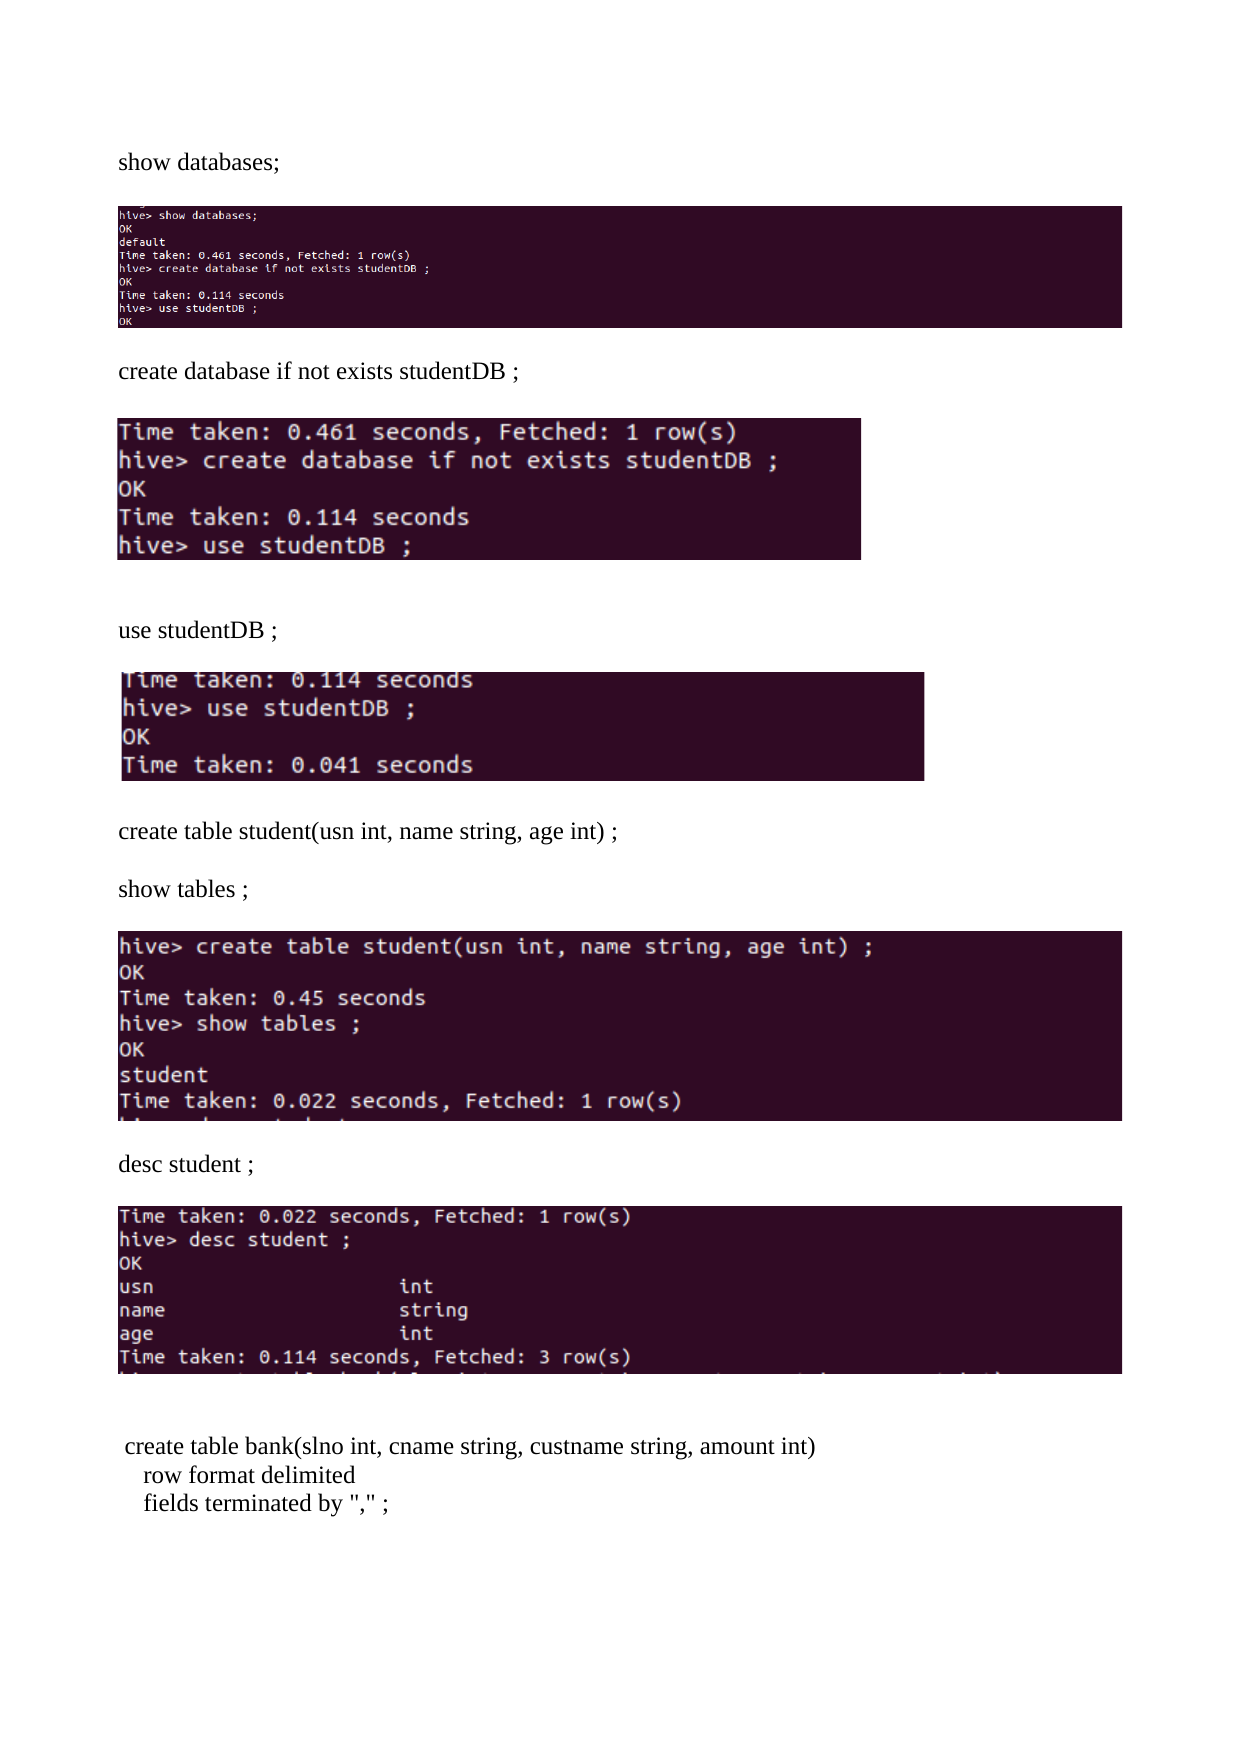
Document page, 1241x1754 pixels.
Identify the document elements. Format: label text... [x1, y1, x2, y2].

text row format delimited [118, 1460, 1122, 1488]
text show tables ; [118, 874, 1122, 903]
text create table bank(slno int, cname string, custname string, amount int) [118, 1431, 1122, 1460]
text create table student(usn int, name string, age int) ; [118, 816, 1122, 845]
picture [117, 418, 862, 560]
picture [118, 1206, 1123, 1374]
text show databases; [118, 147, 1122, 176]
text use studentDB ; [118, 615, 1122, 644]
picture [118, 206, 1123, 328]
text create database if not exists studentDB ; [118, 356, 1122, 385]
text desc student ; [118, 1149, 1122, 1178]
text fields terminated by "," ; [118, 1488, 1122, 1517]
picture [118, 931, 1123, 1121]
picture [121, 672, 925, 781]
